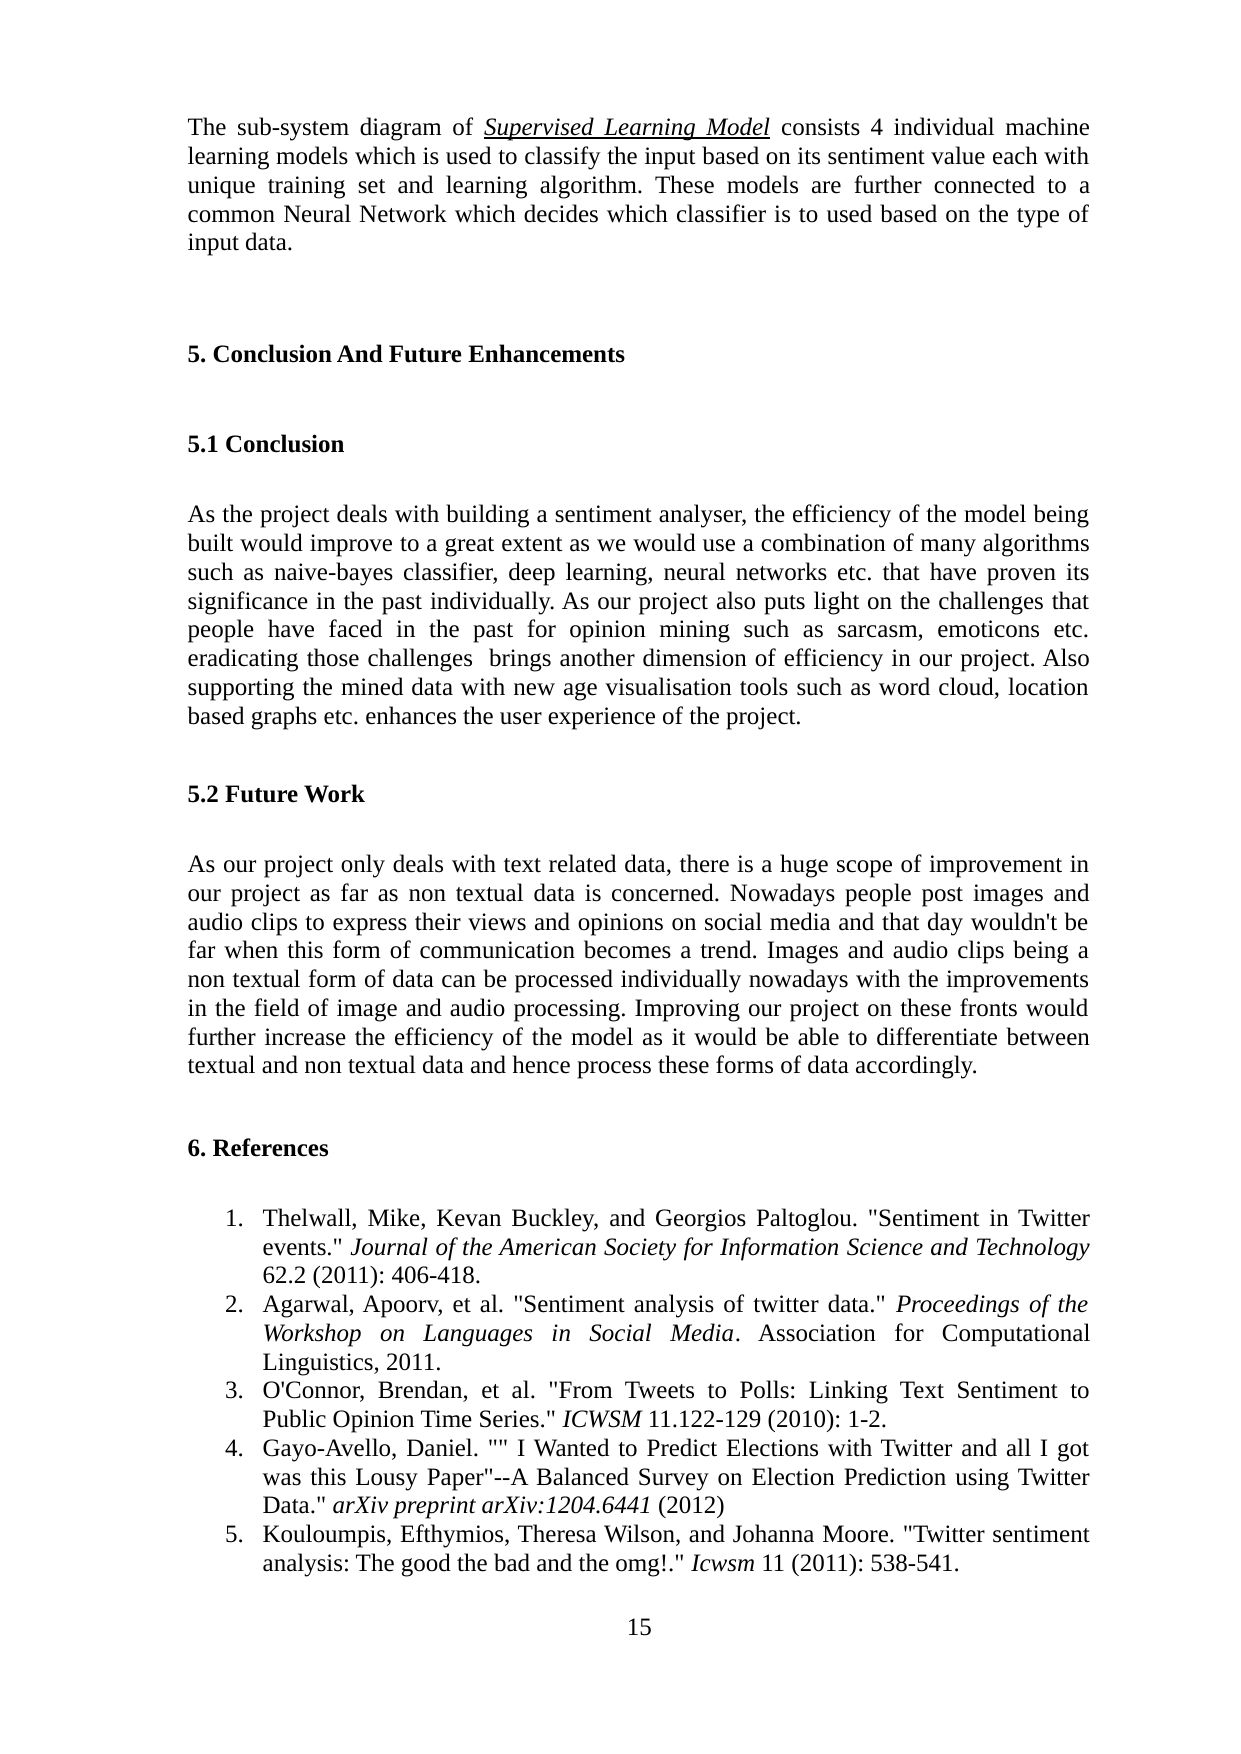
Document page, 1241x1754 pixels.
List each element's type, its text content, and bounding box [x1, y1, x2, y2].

text The sub-system diagram of Supervised Learning Model consists 4 individual machine learning models which is used to classify the input based on its sentiment value each with unique training set and learning algorithm. These models are further connected to a common Neural Network which decides which classifier is to used based on the type of input data. [187, 112, 1091, 256]
subtitle 5.2 Future Work [187, 779, 1091, 808]
list Gayo-Avello, Daniel. "" I Wanted to Predict Elections with Twitter and all I got was this Lousy Paper"--A Balanced Survey on Election Prediction using Twitter Data." arXiv preprint arXiv:1204.6441 (2012) [225, 1433, 1091, 1519]
text As our project only deals with text related data, there is a huge scope of improvement in our project as far as non textual data is concerned. Nowadays people post images and audio clips to express their views and opinions on social media and that day wouldn't be far when this form of communication becomes a trend. Images and audio clips being a non textual form of data can be processed individually nowadays with the improvements in the field of image and audio processing. Improving our project on these fronts would further increase the efficiency of the model as it would be able to differentiate between textual and non textual data and hence process these forms of data accordingly. [187, 849, 1091, 1079]
list Thelwall, Mike, Kevan Buckley, and Georgios Paltoglou. "Sentiment in Twitter events." Journal of the American Society for Information Science and Technology 62.2 (2011): 406-418. [225, 1203, 1091, 1289]
subtitle 5. Conclusion And Future Enhancements [187, 339, 1091, 367]
list Kouloumpis, Efthymios, Theresa Wilson, and Johanna Moore. "Twitter sentiment analysis: The good the bad and the omg!." Icwsm 11 (2011): 538-541. [225, 1519, 1091, 1577]
list O'Connor, Brendan, et al. "From Tweets to Polls: Linking Text Sentiment to Public Opinion Time Series." ICWSM 11.122-129 (2010): 1-2. [225, 1375, 1091, 1433]
subtitle 5.1 Conclusion [187, 429, 1091, 458]
subtitle 6. References [187, 1133, 1091, 1162]
text As the project deals with building a sentiment analyser, the efficiency of the model being built would improve to a great extent as we would use a combination of many algorithms such as naive-bayes classifier, deep learning, neural networks etc. that have proven its significance in the past individually. As our project also puts light on the challenges that people have faced in the past for opinion mining such as sarcasm, emoticons etc. eradicating those challenges brings another dimension of efficiency in our project. Also supporting the mined data with new age visualisation tools such as word cloud, location based graphs etc. enhances the user experience of the project. [187, 499, 1091, 729]
list Agarwal, Apoorv, et al. "Sentiment analysis of twitter data." Proceedings of the Workshop on Languages in Social Media. Association for Computational Linguistics, 2011. [225, 1289, 1091, 1375]
